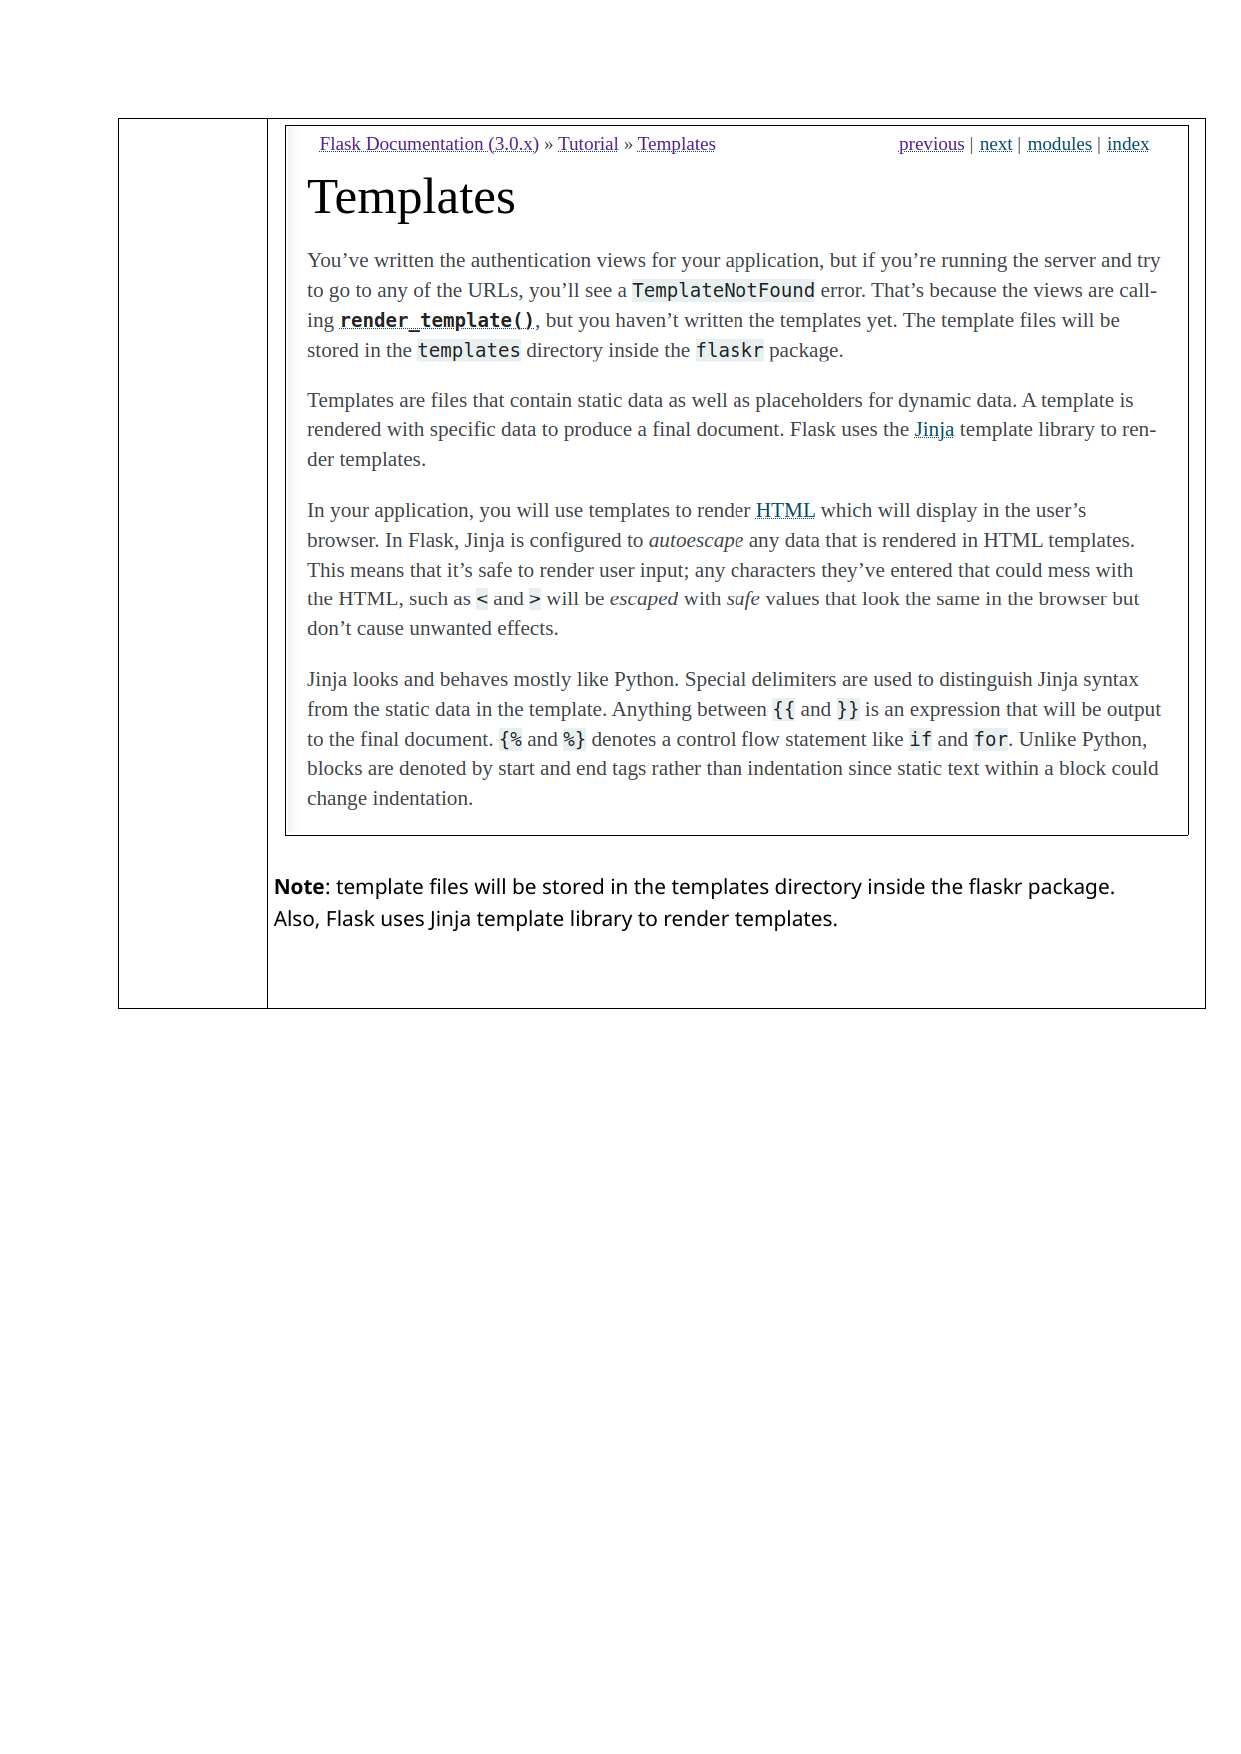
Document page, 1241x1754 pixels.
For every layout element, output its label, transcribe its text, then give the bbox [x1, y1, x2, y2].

table_header [119, 119, 267, 1007]
picture [288, 127, 1185, 832]
table_header Note: template files will be stored in the templates directory inside the flaskr package. Also, Flask uses Jinja template library to render templates. [268, 119, 1205, 1007]
